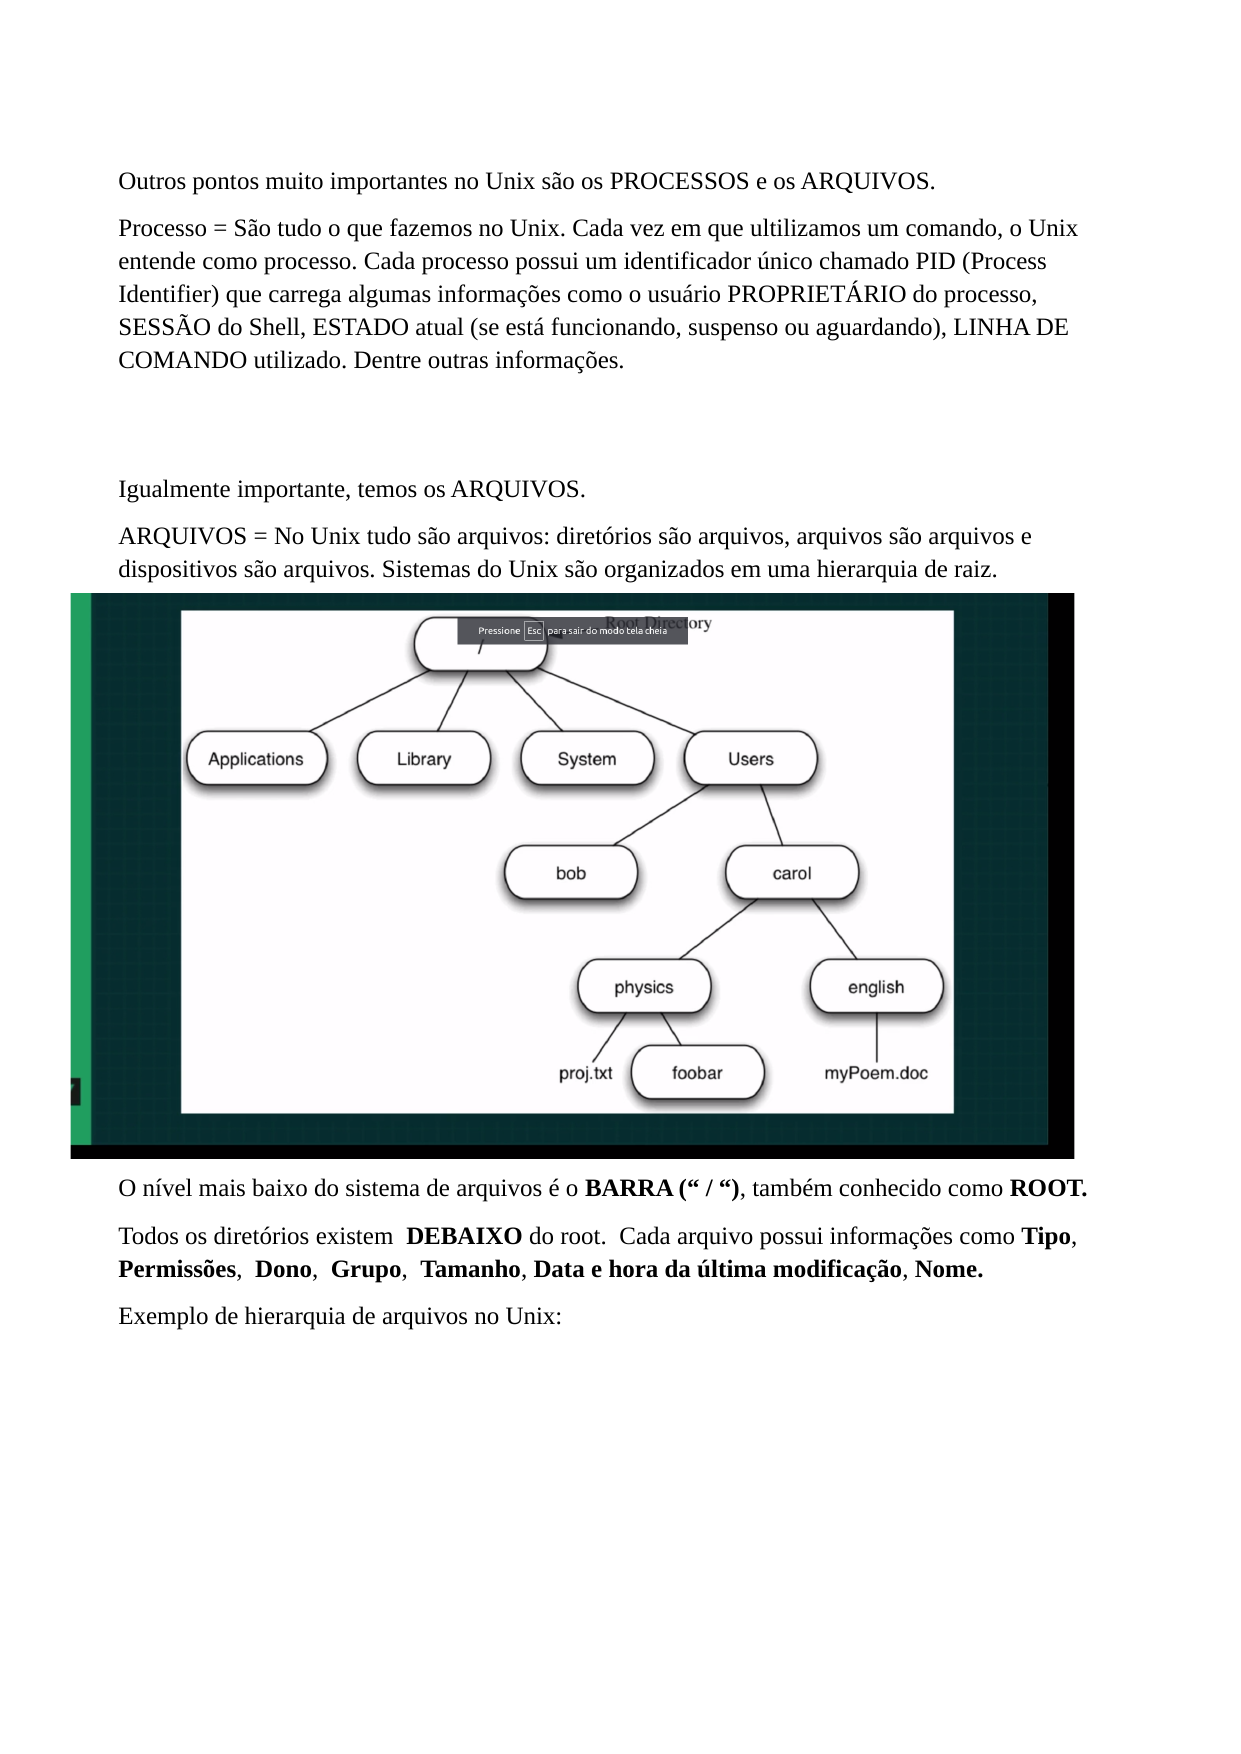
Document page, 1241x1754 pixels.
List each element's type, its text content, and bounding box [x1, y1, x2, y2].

picture [70, 593, 1075, 1159]
text Exemplo de hierarquia de arquivos no Unix: [118, 1301, 1122, 1330]
text O nível mais baixo do sistema de arquivos é o BARRA (“ / “), também conhecido como ROOT. [118, 1173, 1122, 1202]
text ARQUIVOS = No Unix tudo são arquivos: diretórios são arquivos, arquivos são arquivos e dispositivos são arquivos. Sistemas do Unix são organizados em uma hierarquia de raiz. [118, 521, 1122, 583]
text Outros pontos muito importantes no Unix são os PROCESSOS e os ARQUIVOS. [118, 166, 1122, 194]
text Igualmente importante, temos os ARQUIVOS. [118, 474, 1122, 502]
text Todos os diretórios existem DEBAIXO do root. Cada arquivo possui informações como Tipo, Permissões, Dono, Grupo, Tamanho, Data e hora da última modificação, Nome. [118, 1221, 1122, 1282]
text Processo = São tudo o que fazemos no Unix. Cada vez em que ultilizamos um comando, o Unix entende como processo. Cada processo possui um identificador único chamado PID (Process Identifier) que carrega algumas informações como o usuário PROPRIETÁRIO do processo, SESSÃO do Shell, ESTADO atual (se está funcionando, suspenso ou aguardando), LINHA DE COMANDO utilizado. Dentre outras informações. [118, 213, 1122, 407]
